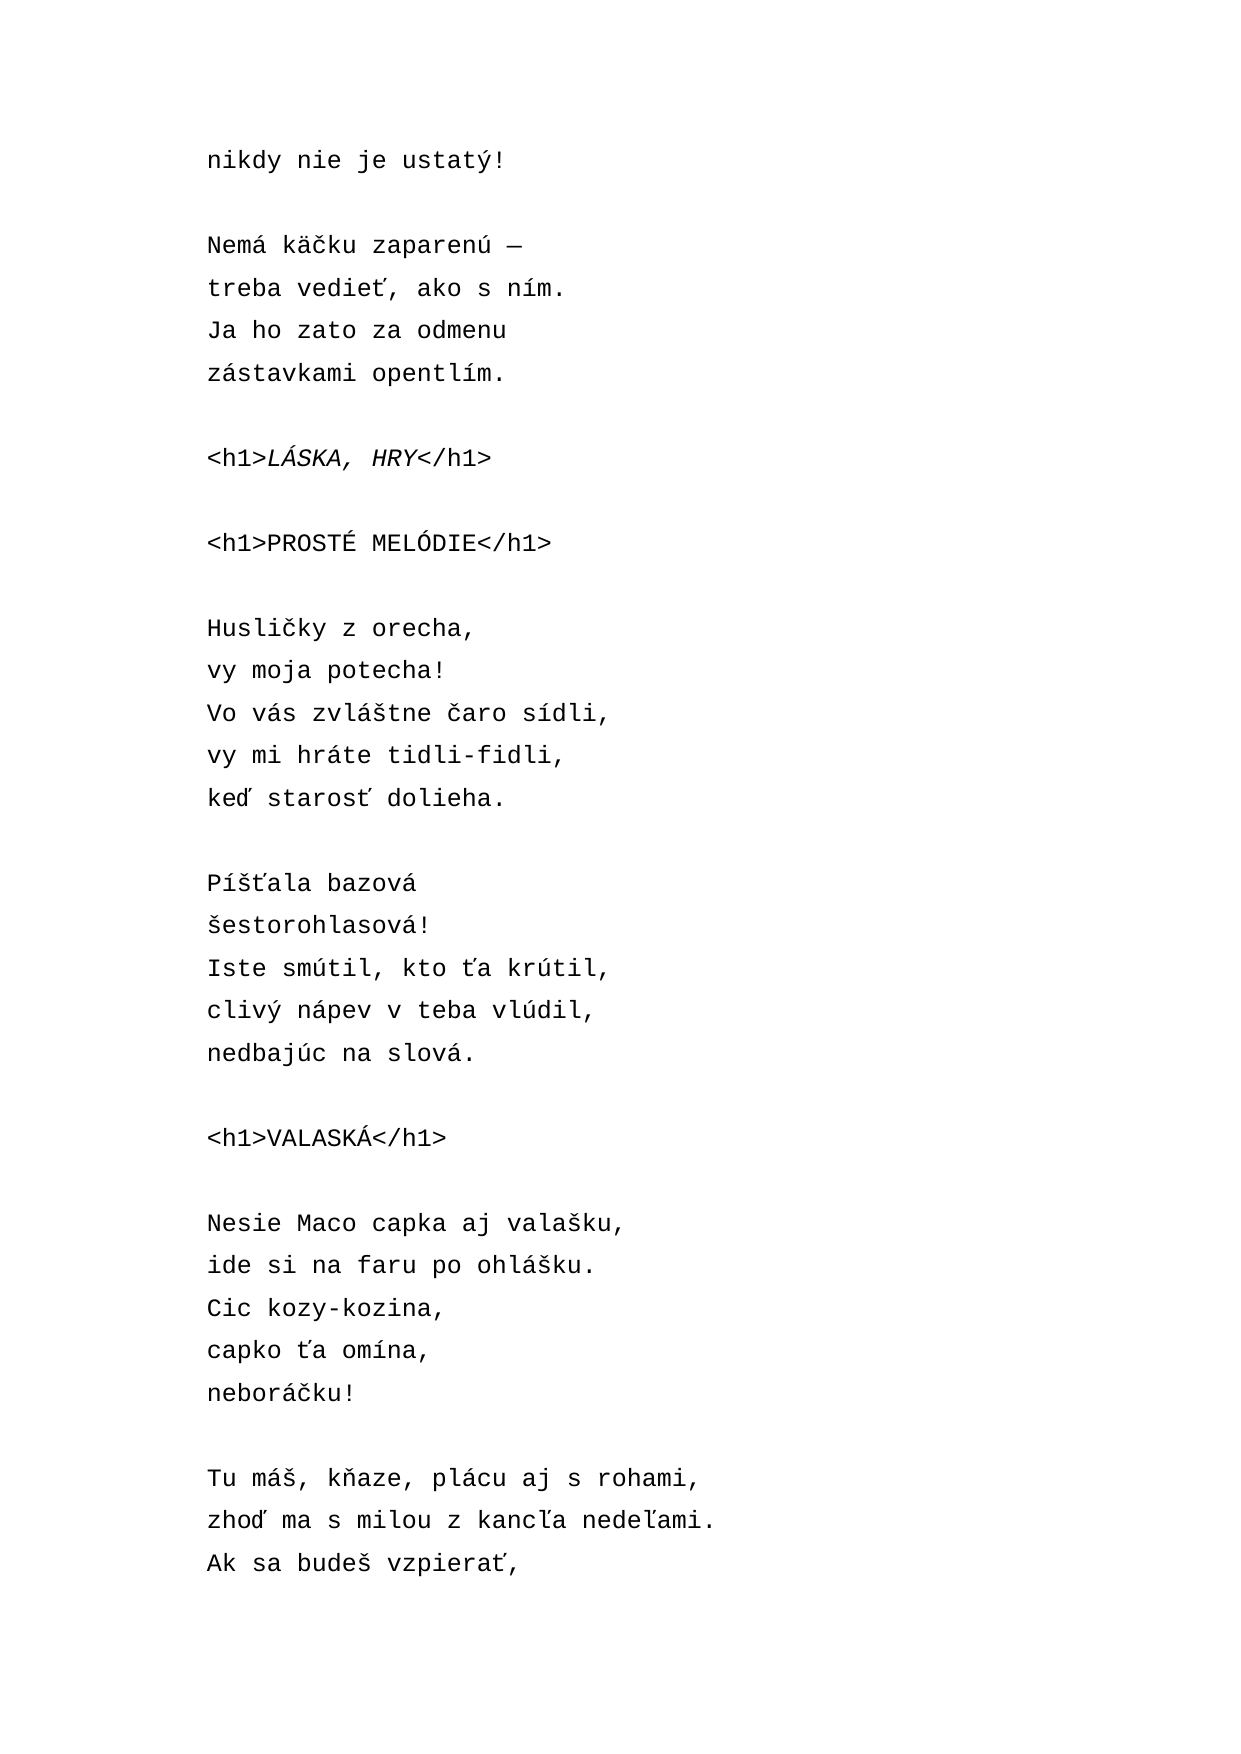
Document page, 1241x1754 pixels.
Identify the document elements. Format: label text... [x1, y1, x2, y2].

text Vo vás zvláštne čaro sídli, [148, 700, 1093, 728]
text Nemá käčku zaparenú — [148, 233, 1093, 261]
text capko ťa omína, [148, 1338, 1093, 1366]
text neboráčku! [148, 1380, 1093, 1408]
text Tu máš, kňaze, plácu aj s rohami, [148, 1465, 1093, 1493]
text ide si na faru po ohlášku. [148, 1253, 1093, 1281]
text zhoď ma s milou z kancľa nedeľami. [148, 1508, 1093, 1536]
text Ak sa budeš vzpierať, [148, 1550, 1093, 1578]
text zástavkami opentlím. [148, 360, 1093, 388]
text clivý nápev v teba vlúdil, [148, 998, 1093, 1026]
text nedbajúc na slová. [148, 1040, 1093, 1068]
text <h1>LÁSKA, HRY</h1> [148, 445, 1093, 473]
text nikdy nie je ustatý! [148, 148, 1093, 176]
text šestorohlasová! [148, 913, 1093, 941]
text Píšťala bazová [148, 870, 1093, 898]
text Ja ho zato za odmenu [148, 318, 1093, 346]
text <h1>PROSTÉ MELÓDIE</h1> [148, 530, 1093, 558]
text <h1>VALASKÁ</h1> [148, 1125, 1093, 1153]
text vy moja potecha! [148, 658, 1093, 686]
text Husličky z orecha, [148, 615, 1093, 643]
text Nesie Maco capka aj valašku, [148, 1210, 1093, 1238]
text keď starosť dolieha. [148, 785, 1093, 813]
text Cic kozy-kozina, [148, 1295, 1093, 1323]
text Iste smútil, kto ťa krútil, [148, 955, 1093, 983]
text treba vedieť, ako s ním. [148, 275, 1093, 303]
text vy mi hráte tidli-fidli, [148, 743, 1093, 771]
